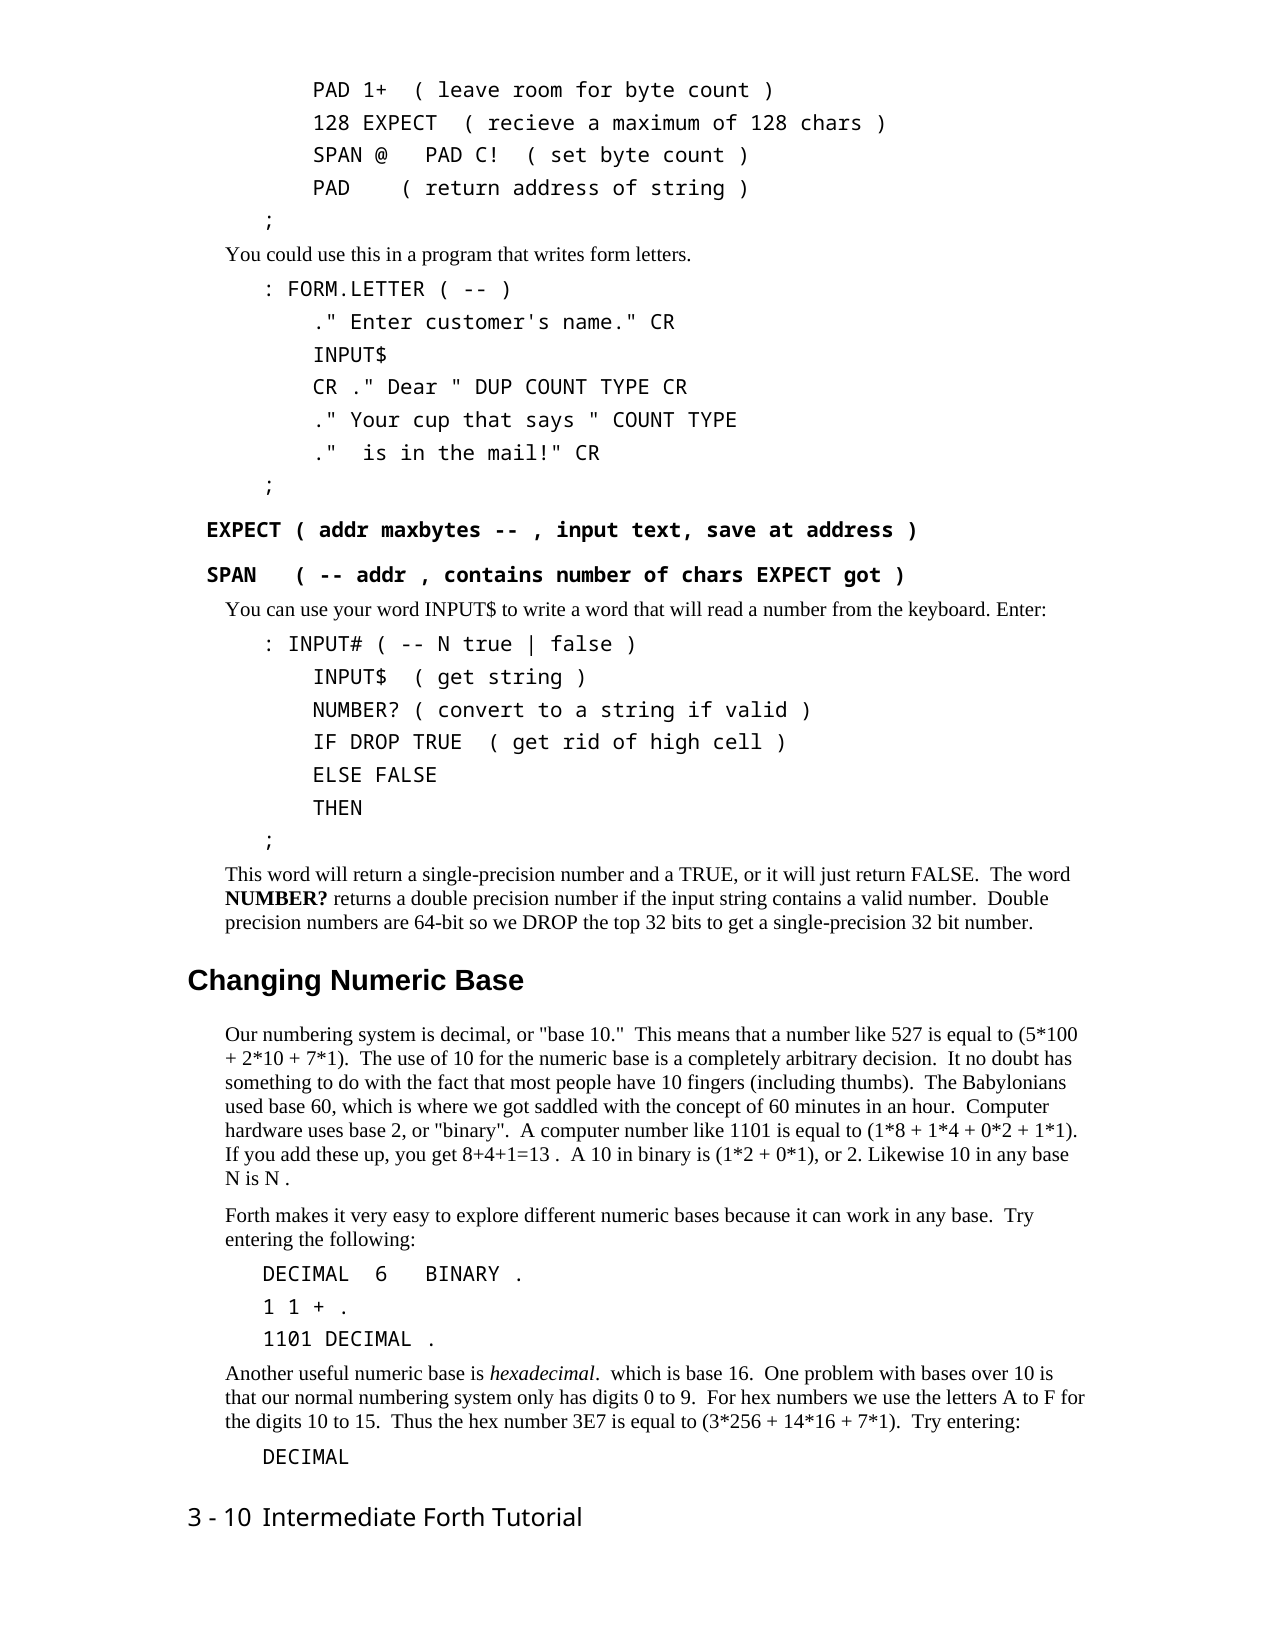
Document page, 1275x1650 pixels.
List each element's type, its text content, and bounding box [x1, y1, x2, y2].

text You can use your word INPUT$ to write a word that will read a number from the keyboard. Enter: [225, 597, 1087, 621]
text : INPUT# ( -- N true | false ) [262, 629, 1087, 658]
text DECIMAL [262, 1442, 1087, 1470]
text You could use this in a program that writes form letters. [225, 242, 1087, 266]
text DECIMAL 6 BINARY . [262, 1259, 1087, 1288]
text Another useful numeric base is hexadecimal. which is base 16. One problem with bases over 10 is that our normal numbering system only has digits 0 to 9. For hex numbers we use the letters A to F for the digits 10 to 15. Thus the hex number 3E7 is equal to (3*256 + 14*16 + 7*1). Try entering: [225, 1361, 1087, 1433]
text INPUT$ ( get string ) [262, 662, 1087, 691]
text ELSE FALSE [262, 760, 1087, 788]
text THEN [262, 793, 1087, 821]
subtitle Changing Numeric Base [187, 963, 1087, 997]
text ; [262, 470, 1087, 499]
text INPUT$ [262, 340, 1087, 368]
text EXPECT ( addr maxbytes -- , input text, save at address ) [206, 515, 1162, 544]
text 1 1 + . [262, 1292, 1087, 1320]
text ; [262, 825, 1087, 854]
text Our numbering system is decimal, or "base 10." This means that a number like 527 is equal to (5*100 + 2*10 + 7*1). The use of 10 for the numeric base is a completely arbitrary decision. It no doubt has something to do with the fact that most people have 10 fingers (including thumbs). The Babylonians used base 60, which is where we got saddled with the concept of 60 minutes in an hour. Computer hardware uses base 2, or "binary". A computer number like 1101 is equal to (1*8 + 1*4 + 0*2 + 1*1). If you add these up, you get 8+4+1=13 . A 10 in binary is (1*2 + 0*1), or 2. Likewise 10 in any base N is N . [225, 1022, 1087, 1190]
text 128 EXPECT ( recieve a maximum of 128 chars ) [262, 108, 1087, 136]
text ." is in the mail!" CR [262, 438, 1087, 466]
text NUMBER? ( convert to a string if valid ) [262, 695, 1087, 723]
text ." Your cup that says " COUNT TYPE [262, 405, 1087, 433]
text Forth makes it very easy to explore different numeric bases because it can work in any base. Try entering the following: [225, 1203, 1087, 1251]
text ; [262, 205, 1087, 234]
text This word will return a single-precision number and a TRUE, or it will just return FALSE. The word NUMBER? returns a double precision number if the input string contains a valid number. Double precision numbers are 64-bit so we DROP the top 32 bits to get a single-precision 32 bit number. [225, 862, 1087, 934]
text SPAN ( -- addr , contains number of chars EXPECT got ) [206, 560, 1162, 589]
text ." Enter customer's name." CR [262, 307, 1087, 336]
text : FORM.LETTER ( -- ) [262, 274, 1087, 303]
text IF DROP TRUE ( get rid of high cell ) [262, 727, 1087, 756]
text PAD ( return address of string ) [262, 173, 1087, 201]
text 1101 DECIMAL . [262, 1324, 1087, 1353]
text CR ." Dear " DUP COUNT TYPE CR [262, 372, 1087, 401]
text SPAN @ PAD C! ( set byte count ) [262, 140, 1087, 169]
text PAD 1+ ( leave room for byte count ) [262, 75, 1087, 103]
